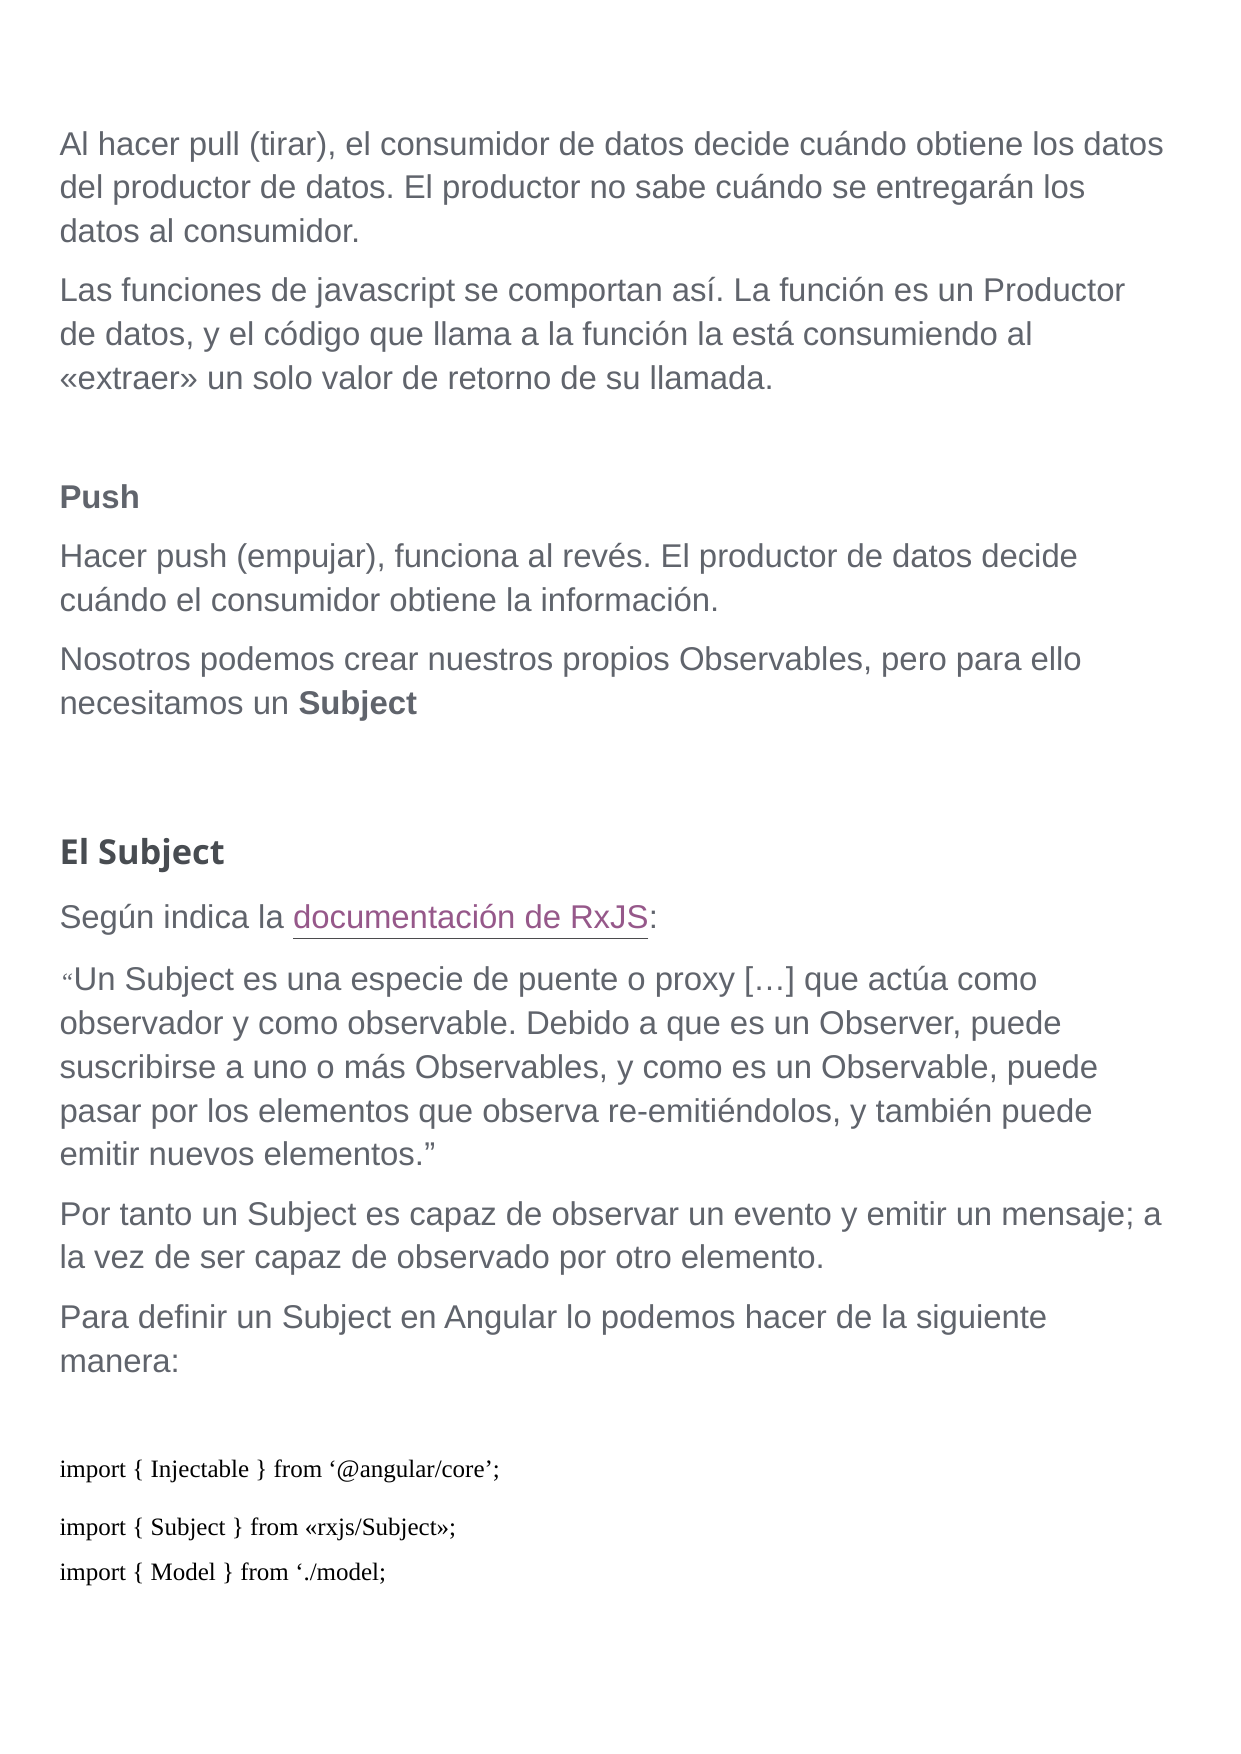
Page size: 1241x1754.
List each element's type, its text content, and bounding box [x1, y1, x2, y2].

text Para definir un Subject en Angular lo podemos hacer de la siguiente manera: [59, 1292, 1170, 1379]
text Al hacer pull (tirar), el consumidor de datos decide cuándo obtiene los datos del productor de datos. El productor no sabe cuándo se entregarán los datos al consumidor. [59, 118, 1170, 249]
text Por tanto un Subject es capaz de observar un evento y emitir un mensaje; a la vez de ser capaz de observado por otro elemento. [59, 1188, 1170, 1276]
table_header import { Injectable } from ‘@angular/core’; import { Subject } from «rxjs/Subject»; import { Model } from ‘./model; [59, 1454, 944, 1601]
text “Un Subject es una especie de puente o proxy […] que actúa como observador y como observable. Debido a que es un Observer, puede suscribirse a uno o más Observables, y como es un Observable, puede pasar por los elementos que observa re-emitiéndolos, y también puede emitir nuevos elementos.” [59, 954, 1170, 1173]
text Hacer push (empujar), funciona al revés. El productor de datos decide cuándo el consumidor obtiene la información. [59, 531, 1170, 618]
text Las funciones de javascript se comportan así. La función es un Productor de datos, y el código que llama a la función la está consumiendo al «extraer» un solo valor de retorno de su llamada. [59, 265, 1170, 396]
text Push [59, 471, 1170, 515]
subtitle El Subject [59, 827, 1170, 874]
text Según indica la documentación de RxJS: [59, 895, 1170, 938]
text Nosotros podemos crear nuestros propios Observables, pero para ello necesitamos un Subject [59, 634, 1170, 721]
